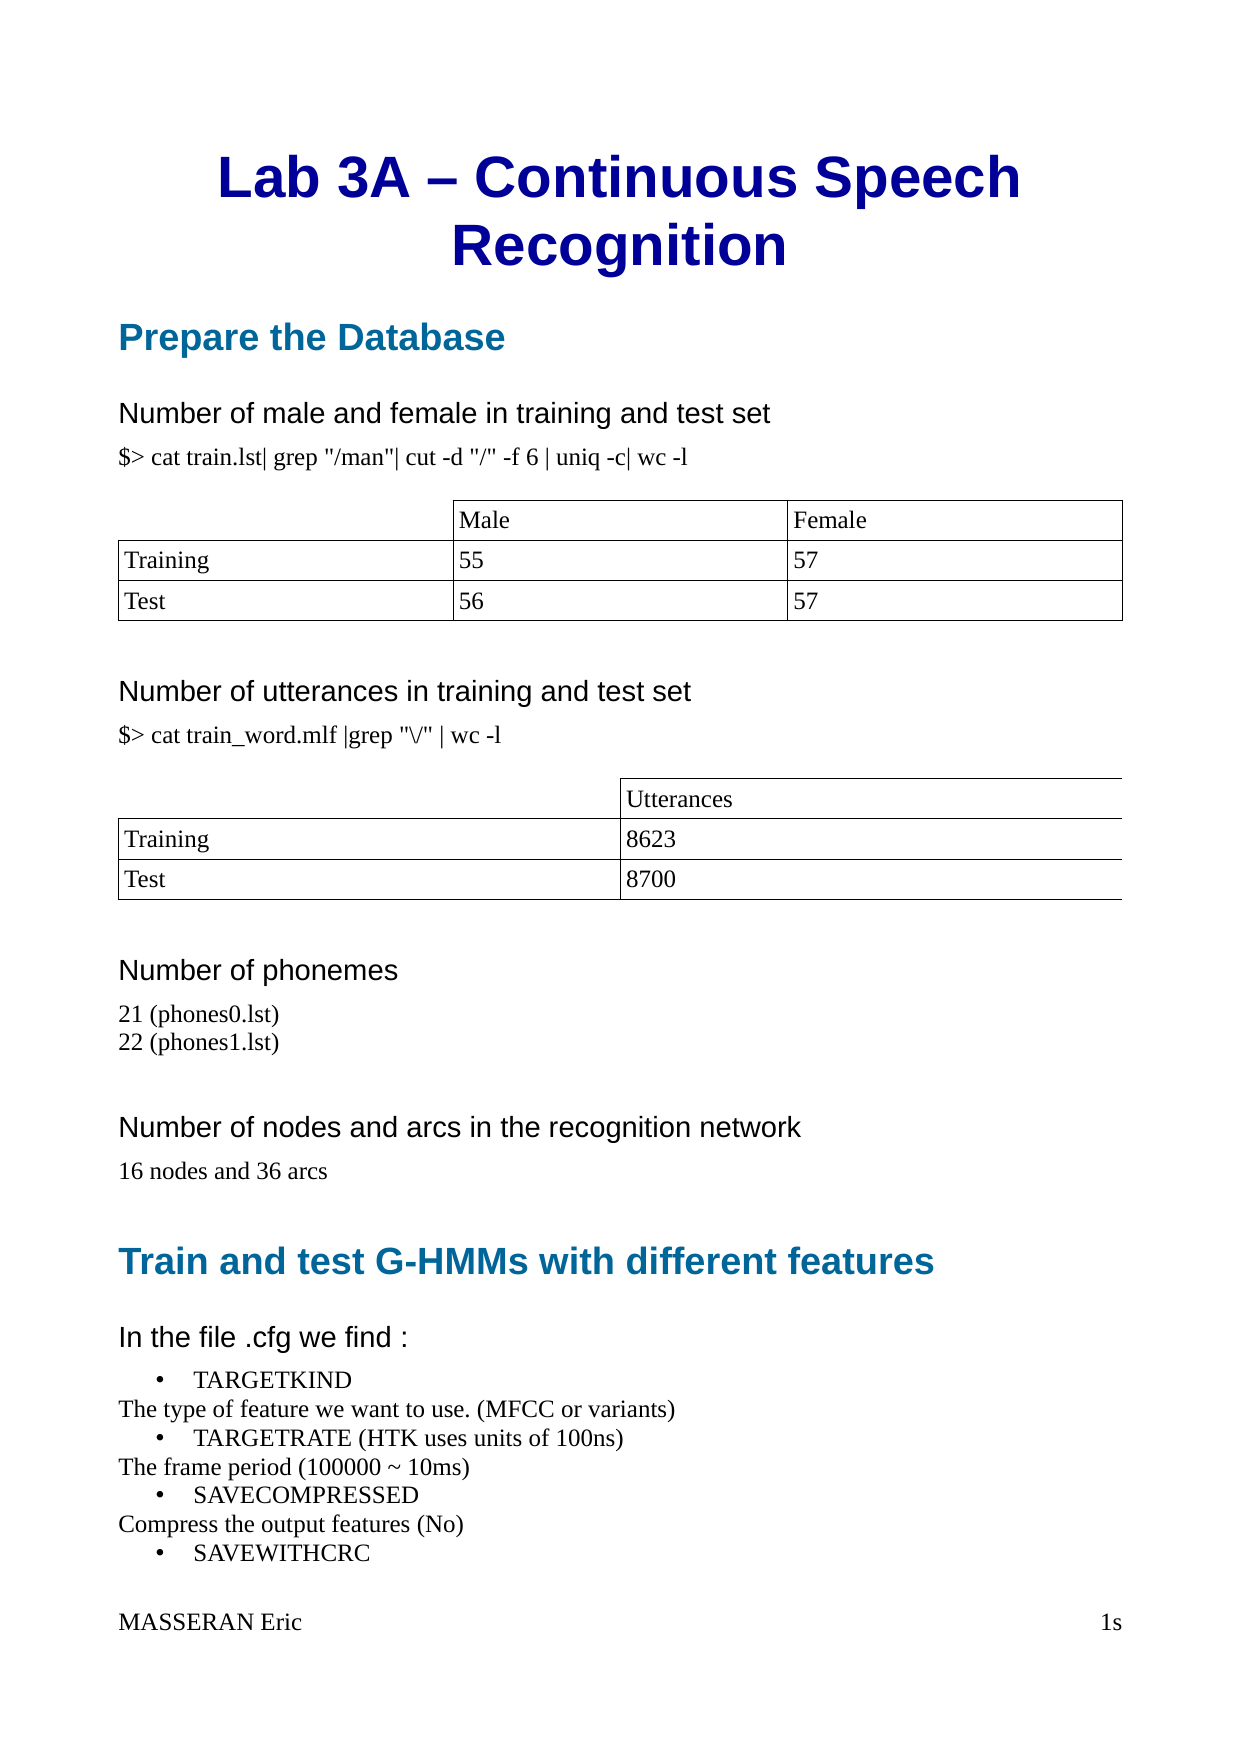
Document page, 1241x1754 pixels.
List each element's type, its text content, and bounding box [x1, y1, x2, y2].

table_header [118, 778, 620, 818]
text 21 (phones0.lst) [118, 999, 1122, 1027]
list SAVECOMPRESSED [156, 1481, 1122, 1509]
subtitle In the file .cfg we find : [118, 1319, 1122, 1353]
text The frame period (100000 ~ 10ms) [118, 1452, 1122, 1481]
table_cell Test [119, 860, 620, 899]
text Compress the output features (No) [118, 1509, 1122, 1538]
table_cell 8623 [621, 819, 1122, 858]
table_cell 57 [788, 581, 1122, 620]
text 22 (phones1.lst) [118, 1027, 1122, 1056]
table_cell 8700 [621, 860, 1122, 899]
table_cell Training [119, 541, 453, 580]
subtitle Prepare the Database [118, 315, 1122, 358]
text 16 nodes and 36 arcs [118, 1156, 1122, 1185]
table_cell 56 [454, 581, 787, 620]
subtitle Number of phonemes [118, 953, 1122, 986]
table_header Female [788, 501, 1122, 540]
list TARGETRATE (HTK uses units of 100ns) [156, 1423, 1122, 1452]
table_header [118, 500, 453, 540]
table_cell 57 [788, 541, 1122, 580]
table_header Utterances [621, 779, 1122, 818]
list SAVEWITHCRC [156, 1538, 1122, 1567]
subtitle Number of male and female in training and test set [118, 396, 1122, 429]
title Lab 3A – Continuous Speech Recognition [118, 143, 1122, 277]
subtitle Train and test G-HMMs with different features [118, 1238, 1122, 1282]
table_header Male [454, 501, 787, 540]
table_cell Test [119, 581, 453, 620]
list TARGETKIND [156, 1366, 1122, 1394]
text $> cat train_word.mlf |grep "\/" | wc -l [118, 720, 1122, 749]
text $> cat train.lst| grep "/man"| cut -d "/" -f 6 | uniq -c| wc -l [118, 442, 1122, 471]
table_cell 55 [454, 541, 787, 580]
table_cell Training [119, 819, 620, 858]
text The type of feature we want to use. (MFCC or variants) [118, 1394, 1122, 1423]
subtitle Number of utterances in training and test set [118, 674, 1122, 708]
subtitle Number of nodes and arcs in the recognition network [118, 1110, 1122, 1143]
